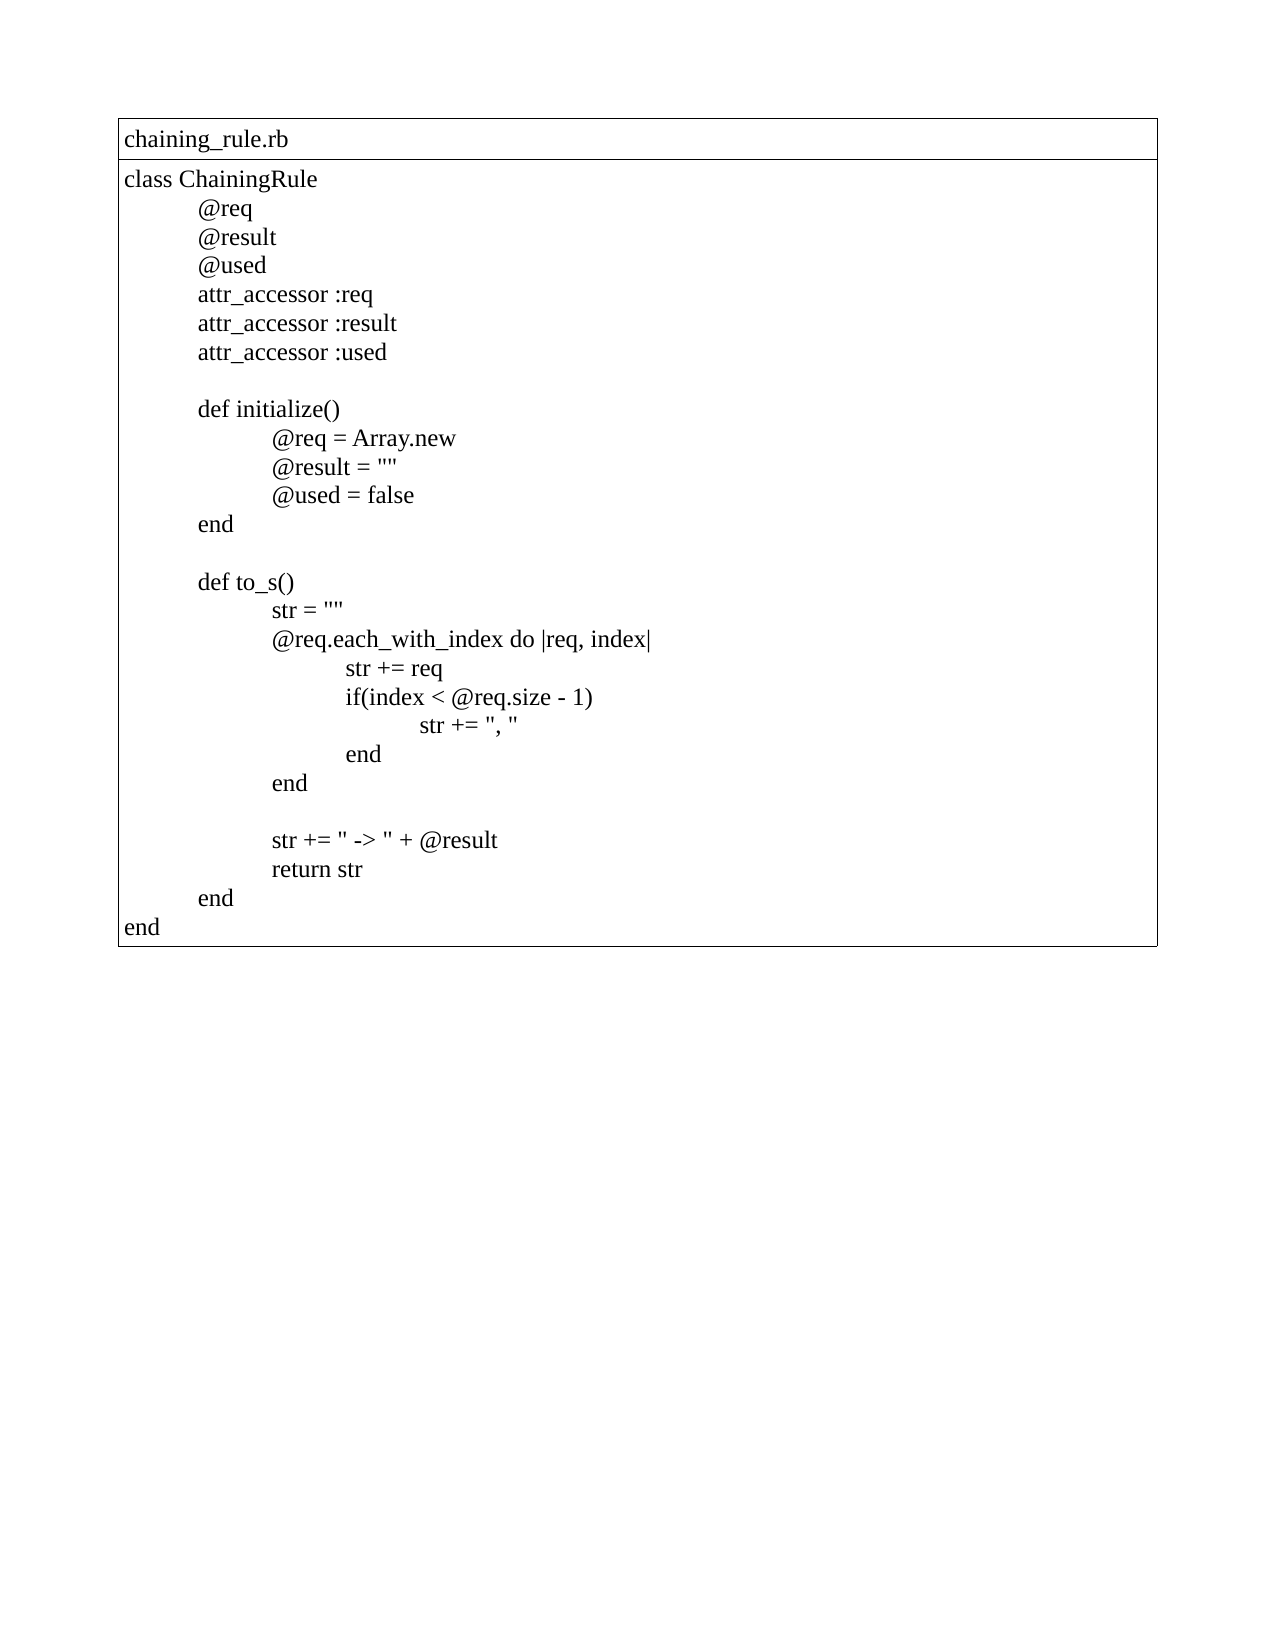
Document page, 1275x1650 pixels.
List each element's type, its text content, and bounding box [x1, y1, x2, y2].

table_header chaining_rule.rb [119, 119, 1157, 158]
table_cell class ChainingRule @req @result @used attr_accessor :req attr_accessor :result attr_accessor :used def initialize() @req = Array.new @result = "" @used = false end def to_s() str = "" @req.each_with_index do |req, index| str += req if(index < @req.size - 1) str += ", " end end str += " -> " + @result return str end end [119, 160, 1157, 946]
